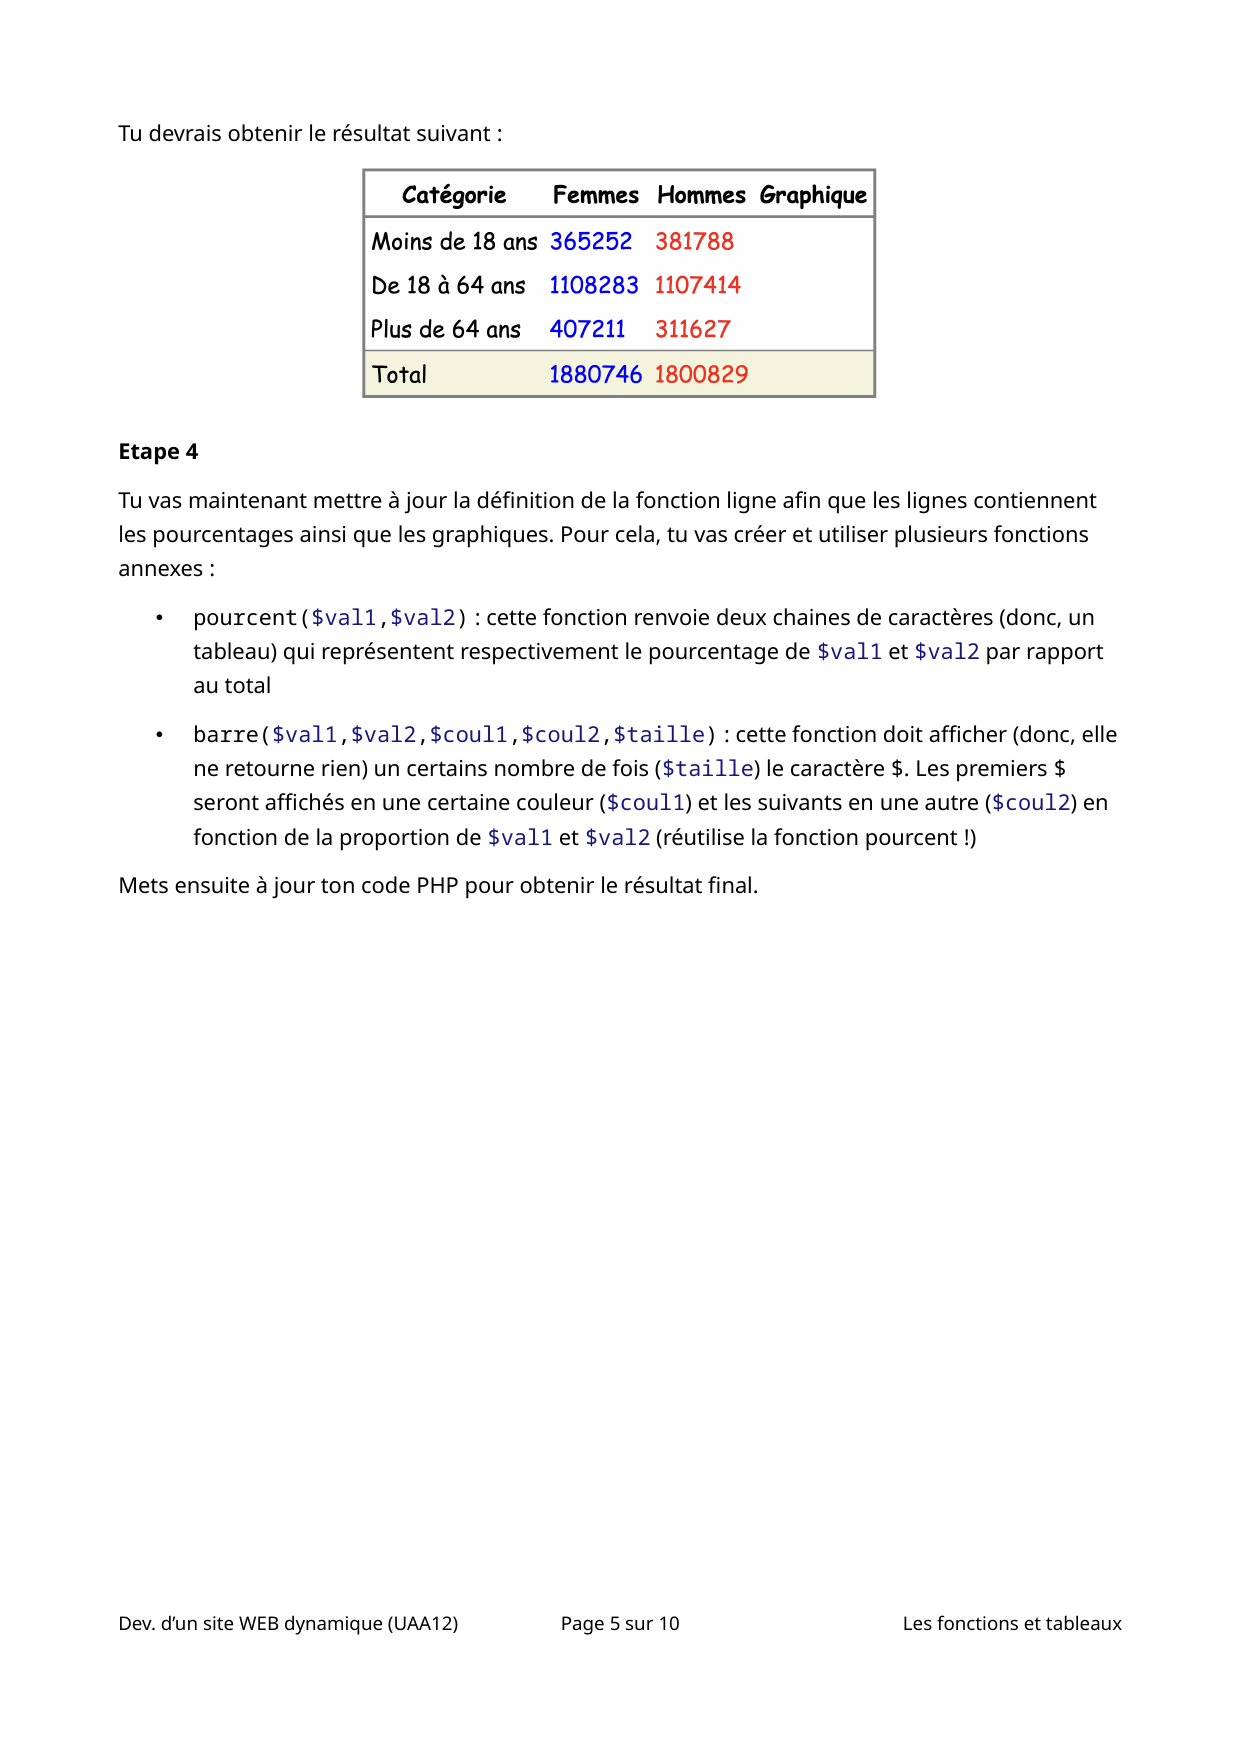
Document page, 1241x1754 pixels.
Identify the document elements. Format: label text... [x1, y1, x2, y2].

picture [360, 166, 880, 403]
list barre($val1,$val2,$coul1,$coul2,$taille) : cette fonction doit afficher (donc, elle ne retourne rien) un certains nombre de fois ($taille) le caractère $. Les premiers $ seront affichés en une certaine couleur ($coul1) et les suivants en une autre ($coul2) en fonction de la proportion de $val1 et $val2 (réutilise la fonction pourcent !) [156, 719, 1122, 851]
text Tu devrais obtenir le résultat suivant : [118, 118, 1122, 148]
text Etape 4 [118, 167, 1122, 466]
text Mets ensuite à jour ton code PHP pour obtenir le résultat final. [118, 870, 1122, 900]
text Tu vas maintenant mettre à jour la définition de la fonction ligne afin que les lignes contiennent les pourcentages ainsi que les graphiques. Pour cela, tu vas créer et utiliser plusieurs fonctions annexes : [118, 485, 1122, 583]
list pourcent($val1,$val2) : cette fonction renvoie deux chaines de caractères (donc, un tableau) qui représentent respectivement le pourcentage de $val1 et $val2 par rapport au total [156, 602, 1122, 700]
